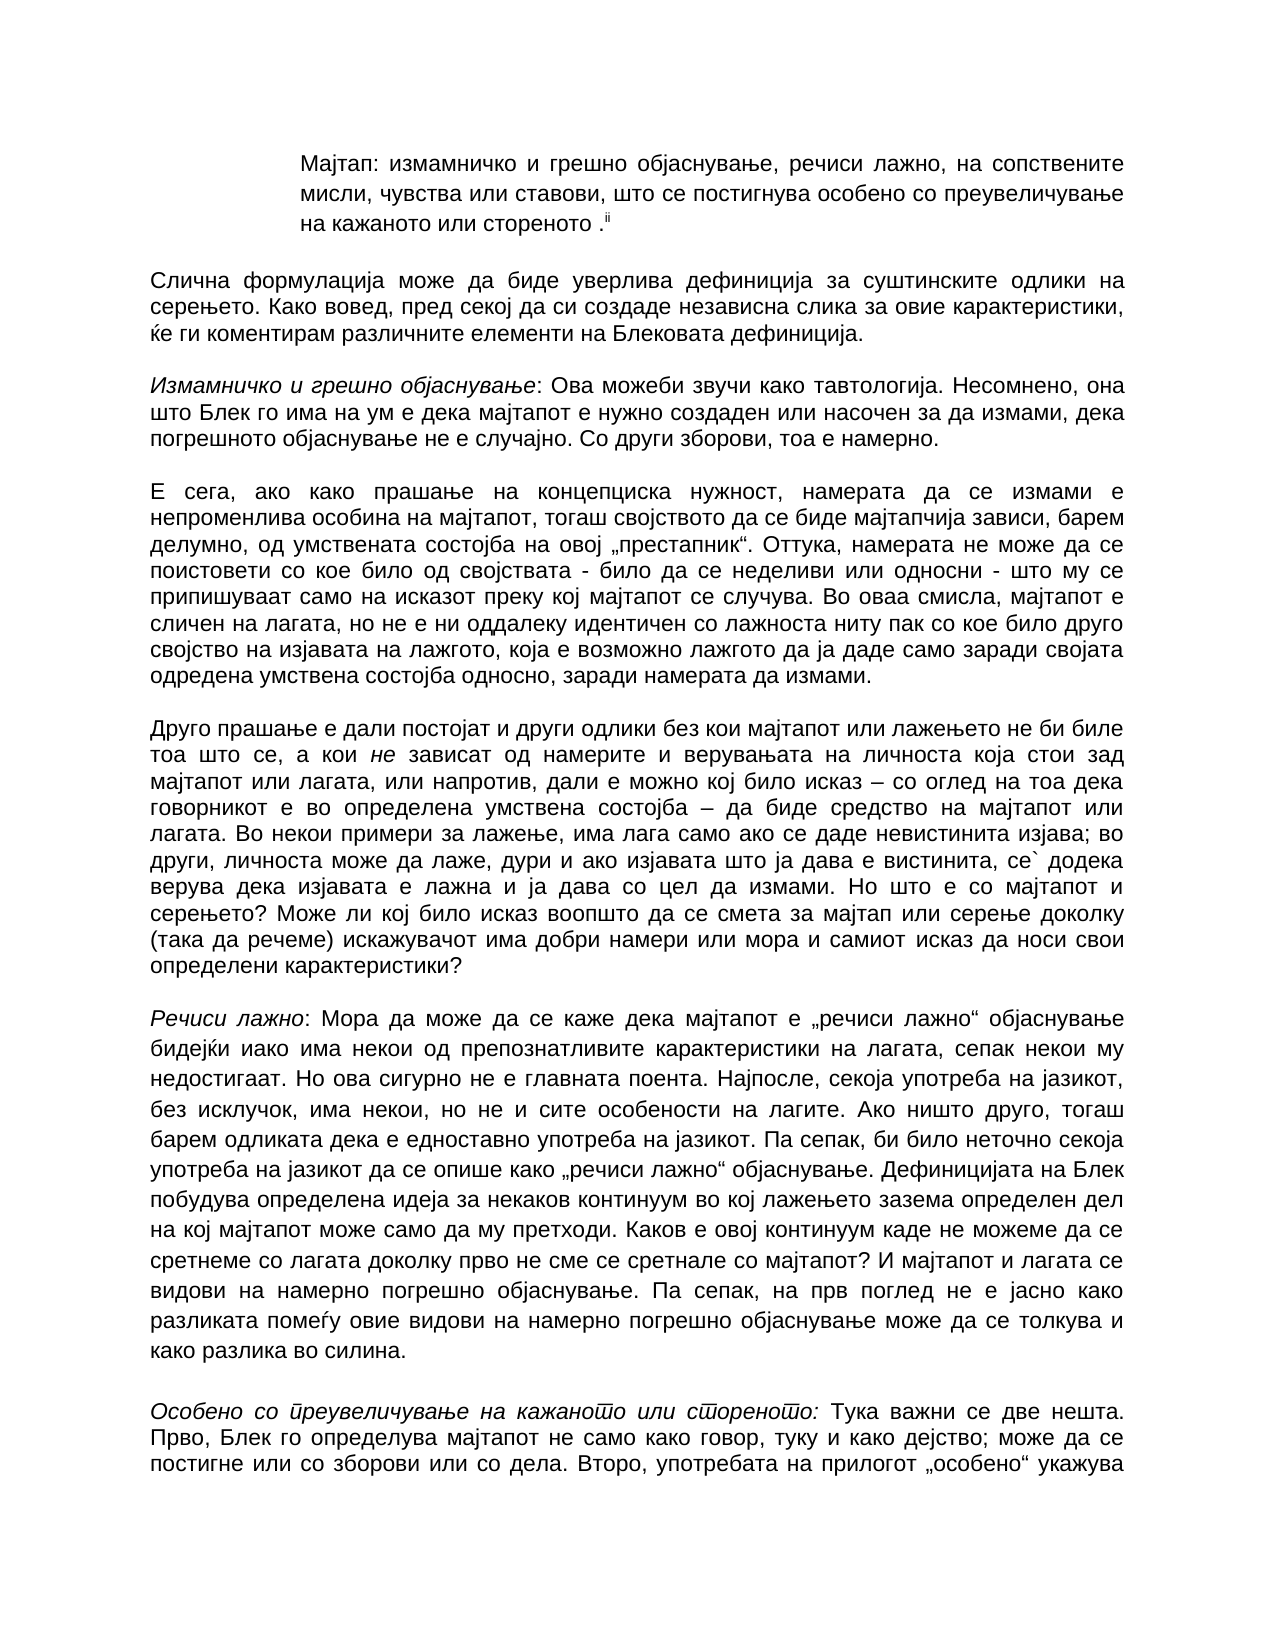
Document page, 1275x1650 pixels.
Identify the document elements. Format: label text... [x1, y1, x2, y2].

text Измамничко и грешно објаснување: Ова можеби звучи како тавтологија. Несомнено, она што Блек го има на ум е дека мајтапот е нужно создаден или насочен за да измами, дека погрешното објаснување не е случајно. Со други зборови, тоа е намерно. [150, 372, 1125, 451]
text Слична формулација може да биде уверлива дефиниција за суштинските одлики на серењето. Како вовед, пред секој да си создаде независна слика за овие карактеристики, ќе ги коментирам различните елементи на Блековата дефиниција. [150, 267, 1125, 346]
text Особено со преувеличување на кажаното или стореното: Тука важни се две нешта. Прво, Блек го определува мајтапот не само како говор, туку и како дејство; може да се постигне или со зборови или со дела. Второ, употребата на прилогот „особено“ укажува [150, 1398, 1125, 1477]
text Е сега, ако како прашање на концепциска нужност, намерата да се измами е непроменлива особина на мајтапот, тогаш својството да се биде мајтапчија зависи, барем делумно, од умствената состојба на овој „престапник“. Оттука, намерата не може да се поистовети со кое било од својствата - било да се неделиви или односни - што му се припишуваат само на исказот преку кој мајтапот се случува. Во оваа смисла, мајтапот е сличен на лагата, но не е ни оддалеку идентичен со лажноста ниту пак со кое било друго својство на изјавата на лажгото, која е возможно лажгото да ја даде само заради својата одредена умствена состојба односно, заради намерата да измами. [150, 478, 1125, 689]
text Мајтап: измамничко и грешно објаснување, речиси лажно, на сопствените мисли, чувства или ставови, што се постигнува особено со преувеличување на кажаното или стореното . [300, 150, 1125, 237]
text Речиси лажно: Мора да може да се каже дека мајтапот е „речиси лажно“ објаснување бидејќи иако има некои од препознатливите карактеристики на лагата, сепак некои му недостигаат. Но ова сигурно не е главната поента. Најпосле, секоја употреба на јазикот, без исклучок, има некои, но не и сите особености на лагите. Ако ништо друго, тогаш барем одликата дека е едноставно употреба на јазикот. Па сепак, би било неточно секоја употреба на јазикот да се опише како „речиси лажно“ објаснување. Дефиницијата на Блек побудува определена идеја за некаков континуум во кој лажењето зазема определен дел на кој мајтапот може само да му претходи. Каков е овој континуум каде не можеме да се сретнеме со лагата доколку прво не сме се сретнале со мајтапот? И мајтапот и лагата се видови на намерно погрешно објаснување. Па сепак, на прв поглед не е јасно како разликата помеѓу овие видови на намерно погрешно објаснување може да се толкува и како разлика во силина. [150, 1005, 1125, 1363]
text Друго прашање е дали постојат и други одлики без кои мајтапот или лажењето не би биле тоа што се, а кои не зависат од намерите и верувањата на личноста која стои зад мајтапот или лагата, или напротив, дали е можно кој било исказ – со оглед на тоа дека говорникот е во определена умствена состојба – да биде средство на мајтапот или лагата. Во некои примери за лажење, има лага само ако се даде невистинита изјава; во други, личноста може да лаже, дури и ако изјавата што ја дава е вистинита, се` додека верува дека изјавата е лажна и ја дава со цел да измами. Но што е со мајтапот и серењето? Може ли кој било исказ воопшто да се смета за мајтап или серење доколку (така да речеме) искажувачот има добри намери или мора и самиот исказ да носи свои определени карактеристики? [150, 715, 1125, 978]
